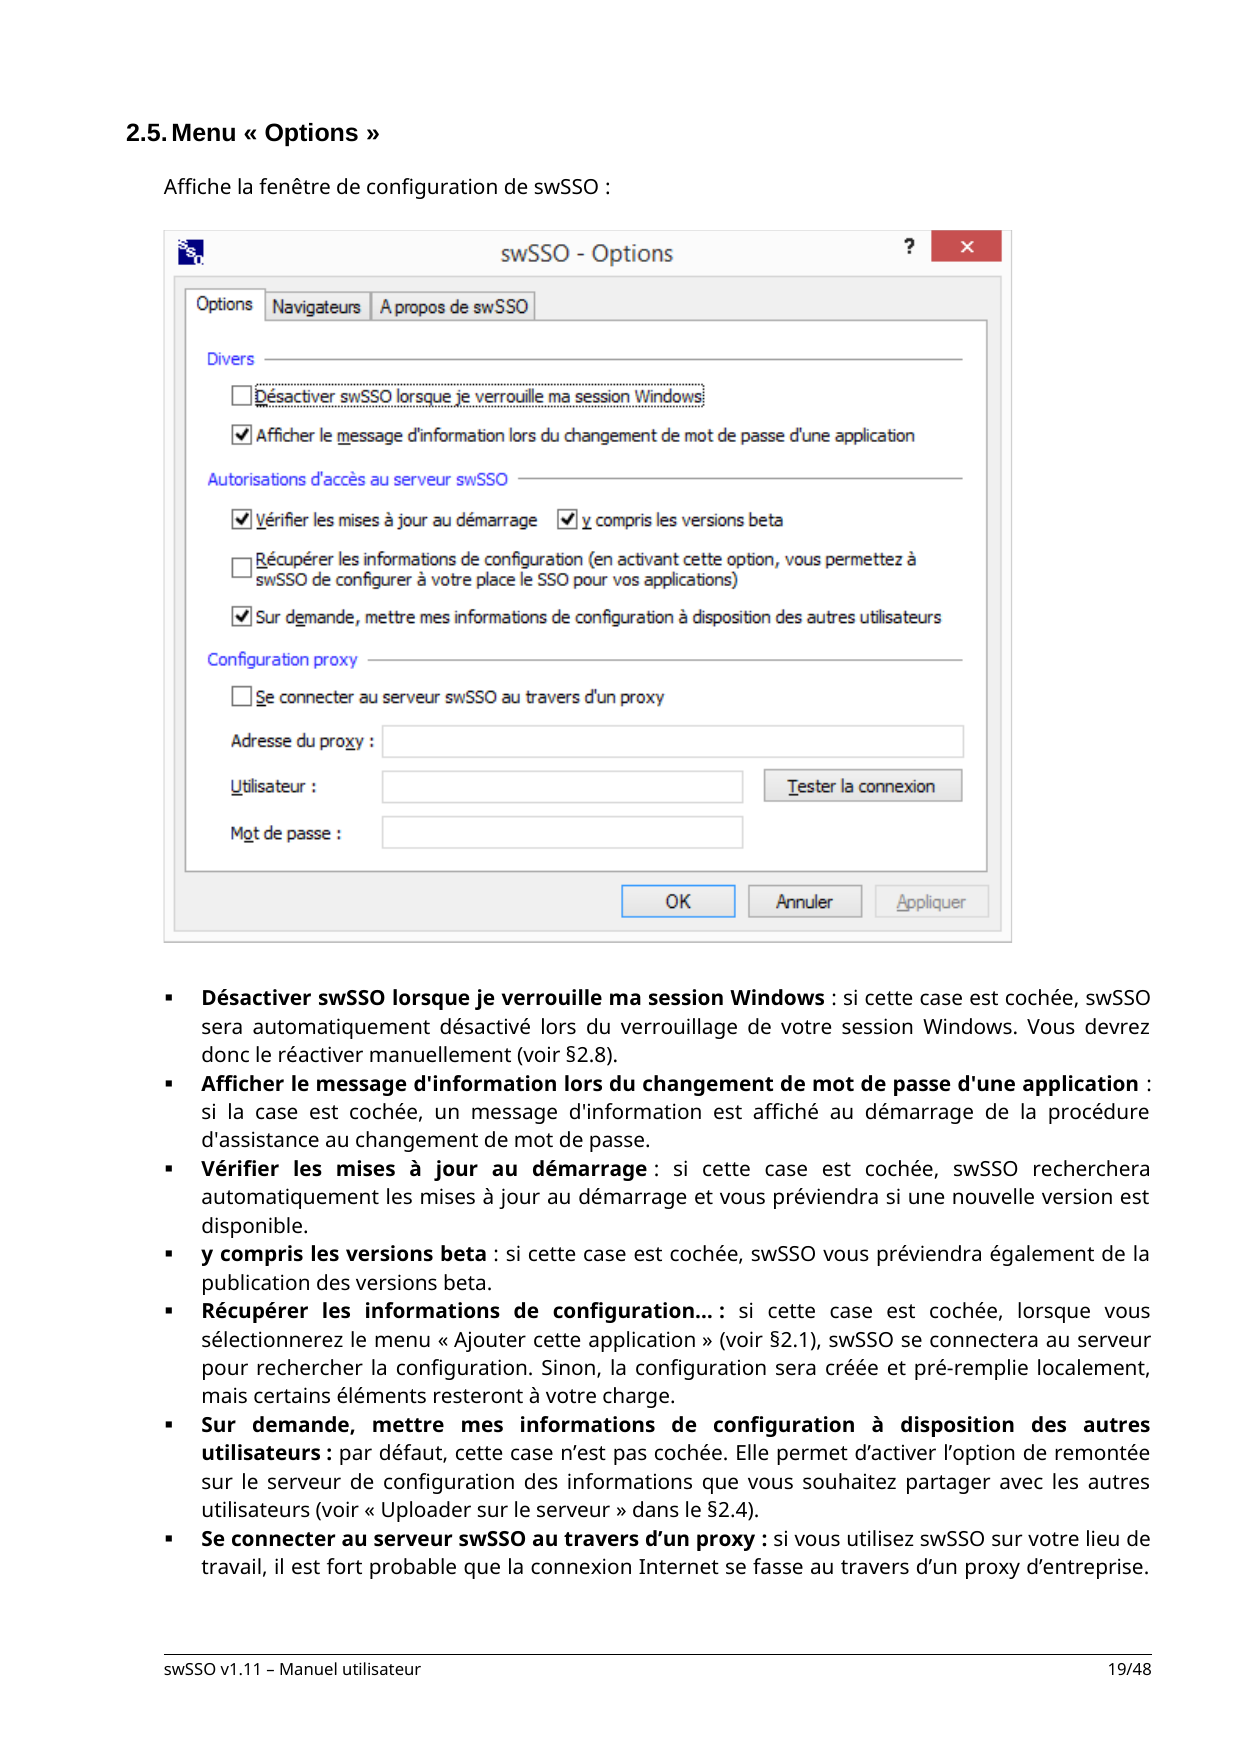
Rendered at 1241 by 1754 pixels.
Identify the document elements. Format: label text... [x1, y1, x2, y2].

text Affiche la fenêtre de configuration de swSSO : [164, 172, 1152, 200]
subtitle Menu « Options » [126, 118, 1152, 147]
list Récupérer les informations de configuration… : si cette case est cochée, lorsque vous sélectionnerez le menu « Ajouter cette application » (voir §2.1), swSSO se connectera au serveur pour rechercher la configuration. Sinon, la configuration sera créée et pré-remplie localement, mais certains éléments resteront à votre charge. [164, 1296, 1152, 1410]
list Sur demande, mettre mes informations de configuration à disposition des autres utilisateurs : par défaut, cette case n’est pas cochée. Elle permet d’activer l’option de remontée sur le serveur de configuration des informations que vous souhaitez partager avec les autres utilisateurs (voir « Uploader sur le serveur » dans le §2.4). [164, 1410, 1152, 1524]
list Désactiver swSSO lorsque je verrouille ma session Windows : si cette case est cochée, swSSO sera automatiquement désactivé lors du verrouillage de votre session Windows. Vous devrez donc le réactiver manuellement (voir §2.8). [164, 983, 1152, 1069]
list Vérifier les mises à jour au démarrage : si cette case est cochée, swSSO recherchera automatiquement les mises à jour au démarrage et vous préviendra si une nouvelle version est disponible. [164, 1154, 1152, 1239]
list Afficher le message d'information lors du changement de mot de passe d'une application : si la case est cochée, un message d'information est affiché au démarrage de la procédure d'assistance au changement de mot de passe. [164, 1069, 1152, 1154]
list Se connecter au serveur swSSO au travers d’un proxy : si vous utilisez swSSO sur votre lieu de travail, il est fort probable que la connexion Internet se fasse au travers d’un proxy d’entreprise. [164, 1524, 1152, 1581]
picture [163, 230, 1013, 943]
list y compris les versions beta : si cette case est cochée, swSSO vous préviendra également de la publication des versions beta. [164, 1239, 1152, 1296]
